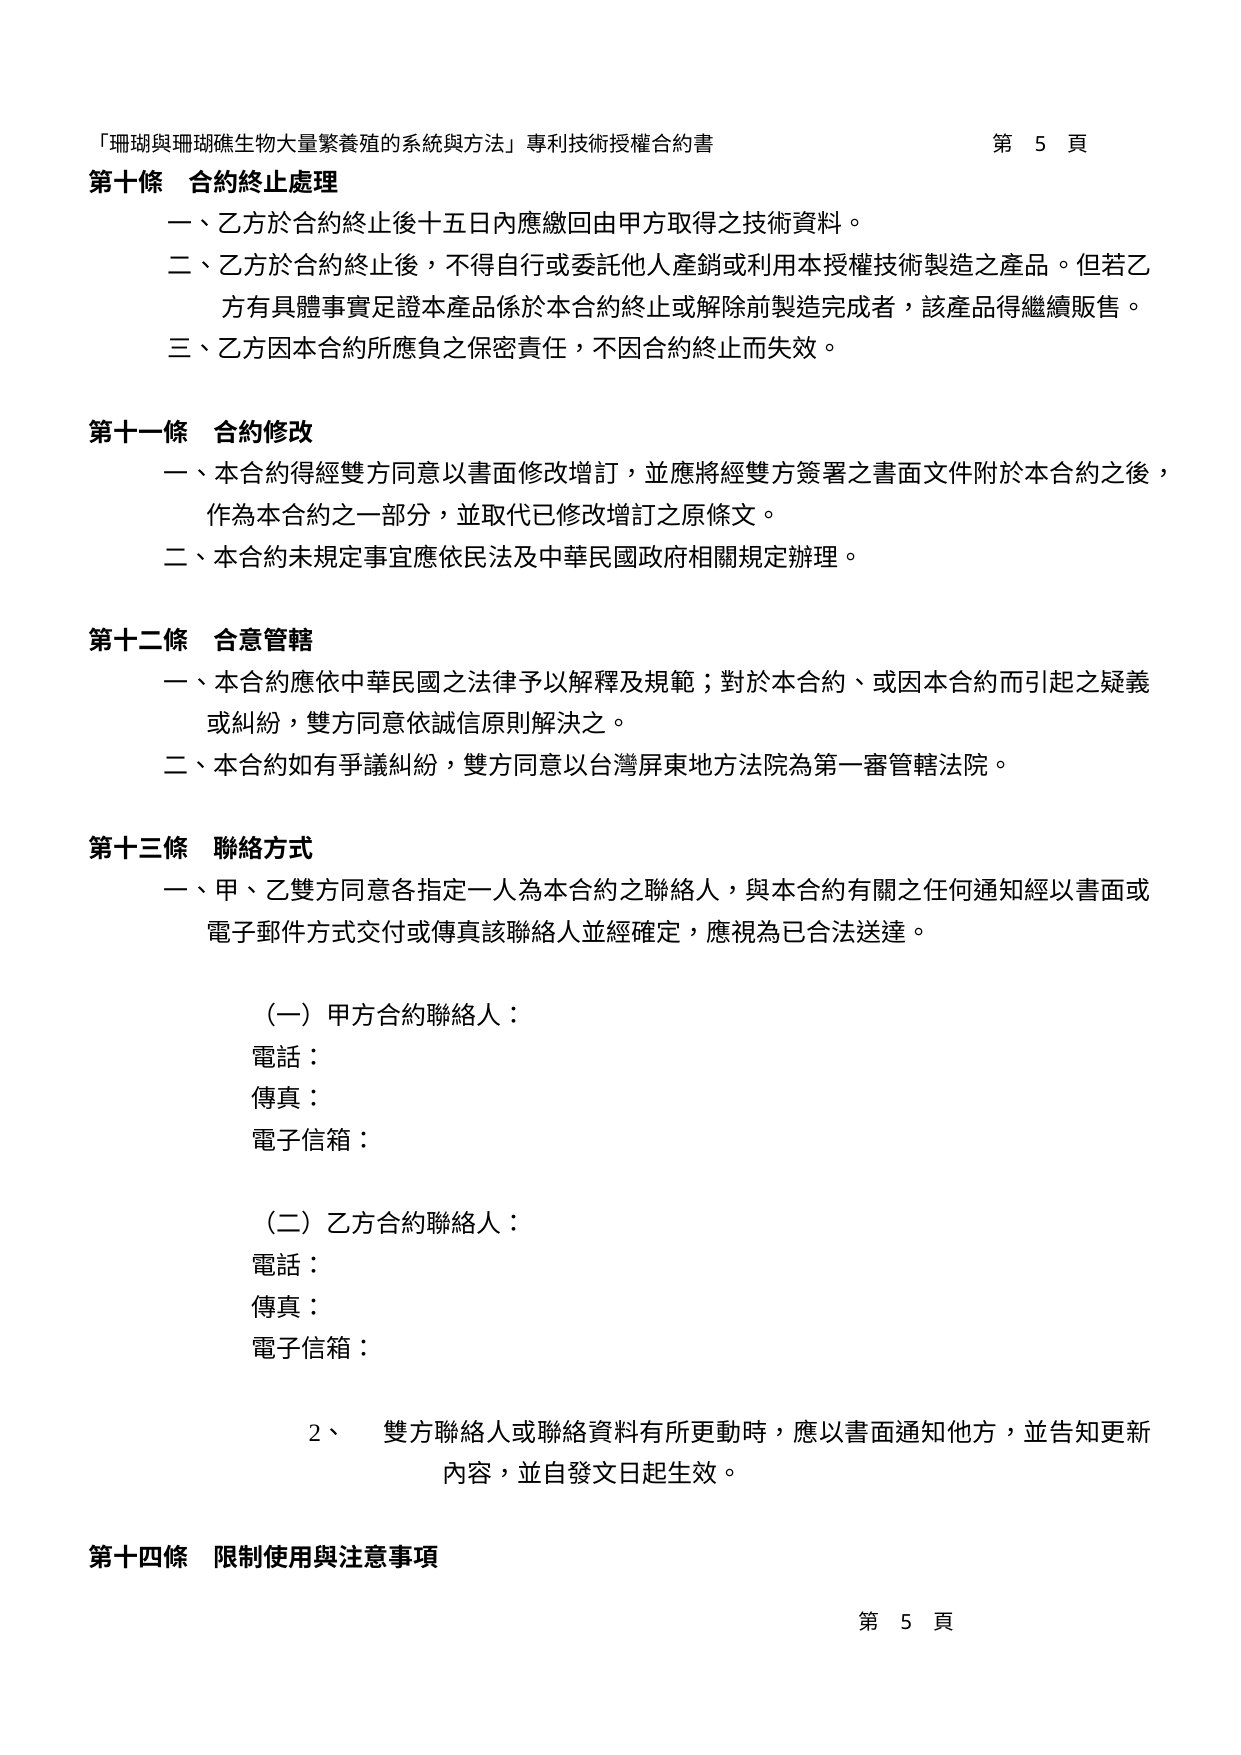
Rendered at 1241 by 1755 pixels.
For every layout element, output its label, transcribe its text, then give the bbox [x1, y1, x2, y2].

text 第十四條 限制使用與注意事項 [89, 1533, 1152, 1574]
text 第十三條 聯絡方式 [89, 824, 1152, 866]
text 第十一條 合約修改 [89, 408, 1152, 449]
text 傳真： [251, 1074, 1152, 1116]
text 一、甲、乙雙方同意各指定一人為本合約之聯絡人，與本合約有關之任何通知經以書面或電子郵件方式交付或傳真該聯絡人並經確定，應視為已合法送達。 [164, 866, 1152, 949]
text 二、乙方於合約終止後，不得自行或委託他人產銷或利用本授權技術製造之產品。但若乙方有具體事實足證本產品係於本合約終止或解除前製造完成者，該產品得繼續販售。 [168, 241, 1152, 324]
text 一、本合約得經雙方同意以書面修改增訂，並應將經雙方簽署之書面文件附於本合約之後，作為本合約之一部分，並取代已修改增訂之原條文。 [164, 449, 1152, 533]
text 一、乙方於合約終止後十五日內應繳回由甲方取得之技術資料。 [168, 199, 1152, 241]
list 雙方聯絡人或聯絡資料有所更動時，應以書面通知他方，並告知更新內容，並自發文日起生效。 [308, 1408, 1152, 1491]
text 電話： [251, 1033, 1152, 1074]
text 電子信箱： [251, 1116, 1152, 1158]
text 一、本合約應依中華民國之法律予以解釋及規範；對於本合約、或因本合約而引起之疑義或糾紛，雙方同意依誠信原則解決之。 [164, 658, 1152, 741]
text （一）甲方合約聯絡人： [251, 991, 1152, 1033]
text 三、乙方因本合約所應負之保密責任，不因合約終止而失效。 [168, 324, 1152, 366]
text 第十條 合約終止處理 [89, 158, 1152, 199]
text 傳真： [251, 1283, 1152, 1324]
text （二）乙方合約聯絡人： [251, 1199, 1152, 1241]
text 電子信箱： [251, 1324, 1152, 1366]
text 二、本合約如有爭議糾紛，雙方同意以台灣屏東地方法院為第一審管轄法院。 [164, 741, 1152, 783]
text 電話： [251, 1241, 1152, 1283]
text 第十二條 合意管轄 [89, 616, 1152, 658]
text 二、本合約未規定事宜應依民法及中華民國政府相關規定辦理。 [164, 533, 1152, 574]
